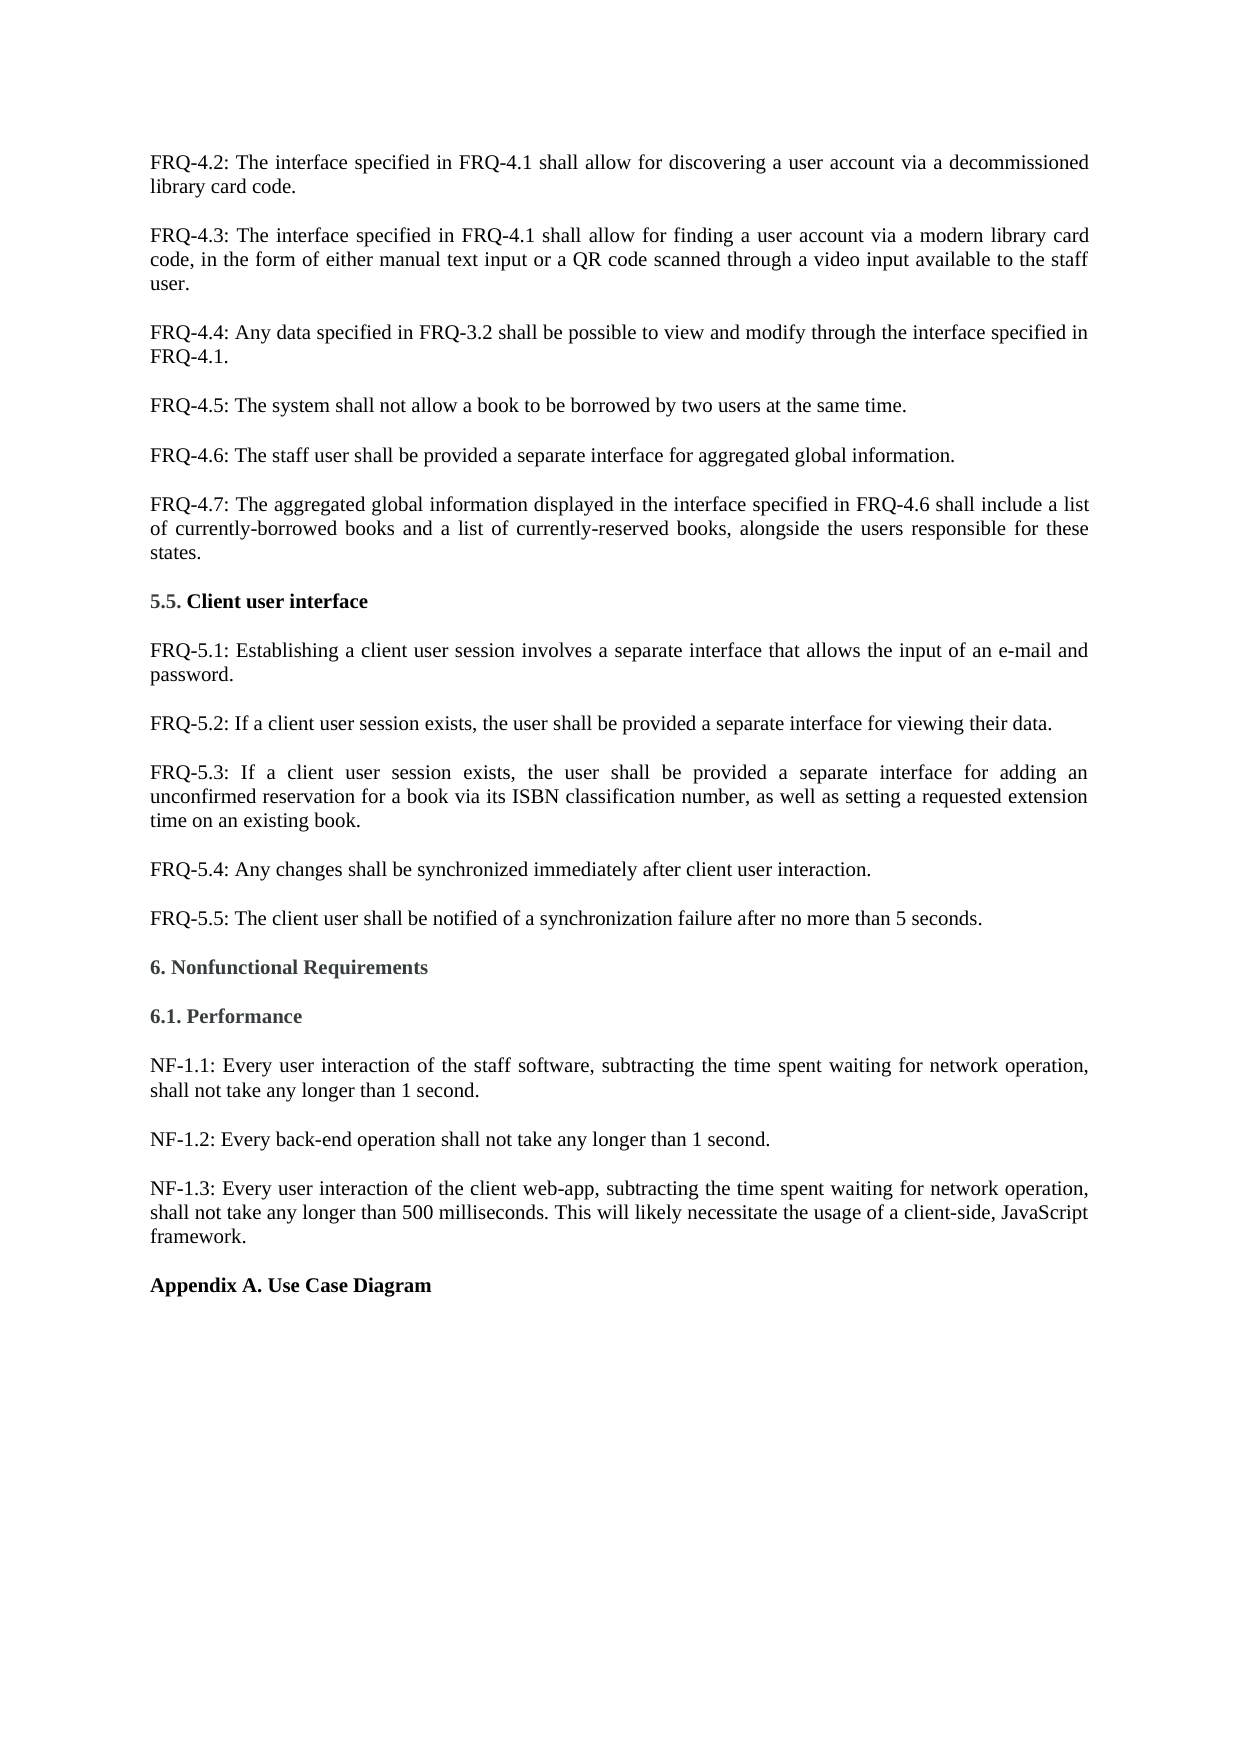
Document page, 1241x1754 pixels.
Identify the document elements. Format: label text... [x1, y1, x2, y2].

text FRQ-5.5: The client user shall be notified of a synchronization failure after no more than 5 seconds. [150, 906, 1090, 930]
text FRQ-5.2: If a client user session exists, the user shall be provided a separate interface for viewing their data. [150, 711, 1090, 735]
text FRQ-4.7: The aggregated global information displayed in the interface specified in FRQ-4.6 shall include a list of currently-borrowed books and a list of currently-reserved books, alongside the users responsible for these states. [150, 492, 1090, 564]
text FRQ-4.4: Any data specified in FRQ-3.2 shall be possible to view and modify through the interface specified in FRQ-4.1. [150, 320, 1090, 368]
text 5.5. Client user interface [150, 589, 1090, 613]
text NF-1.3: Every user interaction of the client web-app, subtracting the time spent waiting for network operation, shall not take any longer than 500 milliseconds. This will likely necessitate the usage of a client-side, JavaScript framework. [150, 1176, 1090, 1248]
text FRQ-5.4: Any changes shall be synchronized immediately after client user interaction. [150, 857, 1090, 881]
text FRQ-4.6: The staff user shall be provided a separate interface for aggregated global information. [150, 442, 1090, 467]
text FRQ-4.2: The interface specified in FRQ-4.1 shall allow for discovering a user account via a decommissioned library card code. [150, 150, 1090, 198]
text FRQ-5.1: Establishing a client user session involves a separate interface that allows the input of an e-mail and password. [150, 638, 1090, 686]
text FRQ-4.3: The interface specified in FRQ-4.1 shall allow for finding a user account via a modern library card code, in the form of either manual text input or a QR code scanned through a video input available to the staff user. [150, 223, 1090, 295]
text FRQ-4.5: The system shall not allow a book to be borrowed by two users at the same time. [150, 393, 1090, 417]
text Appendix A. Use Case Diagram [150, 1273, 1090, 1297]
text 6. Nonfunctional Requirements [150, 955, 1090, 979]
text NF-1.1: Every user interaction of the staff software, subtracting the time spent waiting for network operation, shall not take any longer than 1 second. [150, 1053, 1090, 1102]
text 6.1. Performance [150, 1004, 1090, 1028]
text FRQ-5.3: If a client user session exists, the user shall be provided a separate interface for adding an unconfirmed reservation for a book via its ISBN classification number, as well as setting a requested extension time on an existing book. [150, 760, 1090, 832]
text NF-1.2: Every back-end operation shall not take any longer than 1 second. [150, 1127, 1090, 1151]
